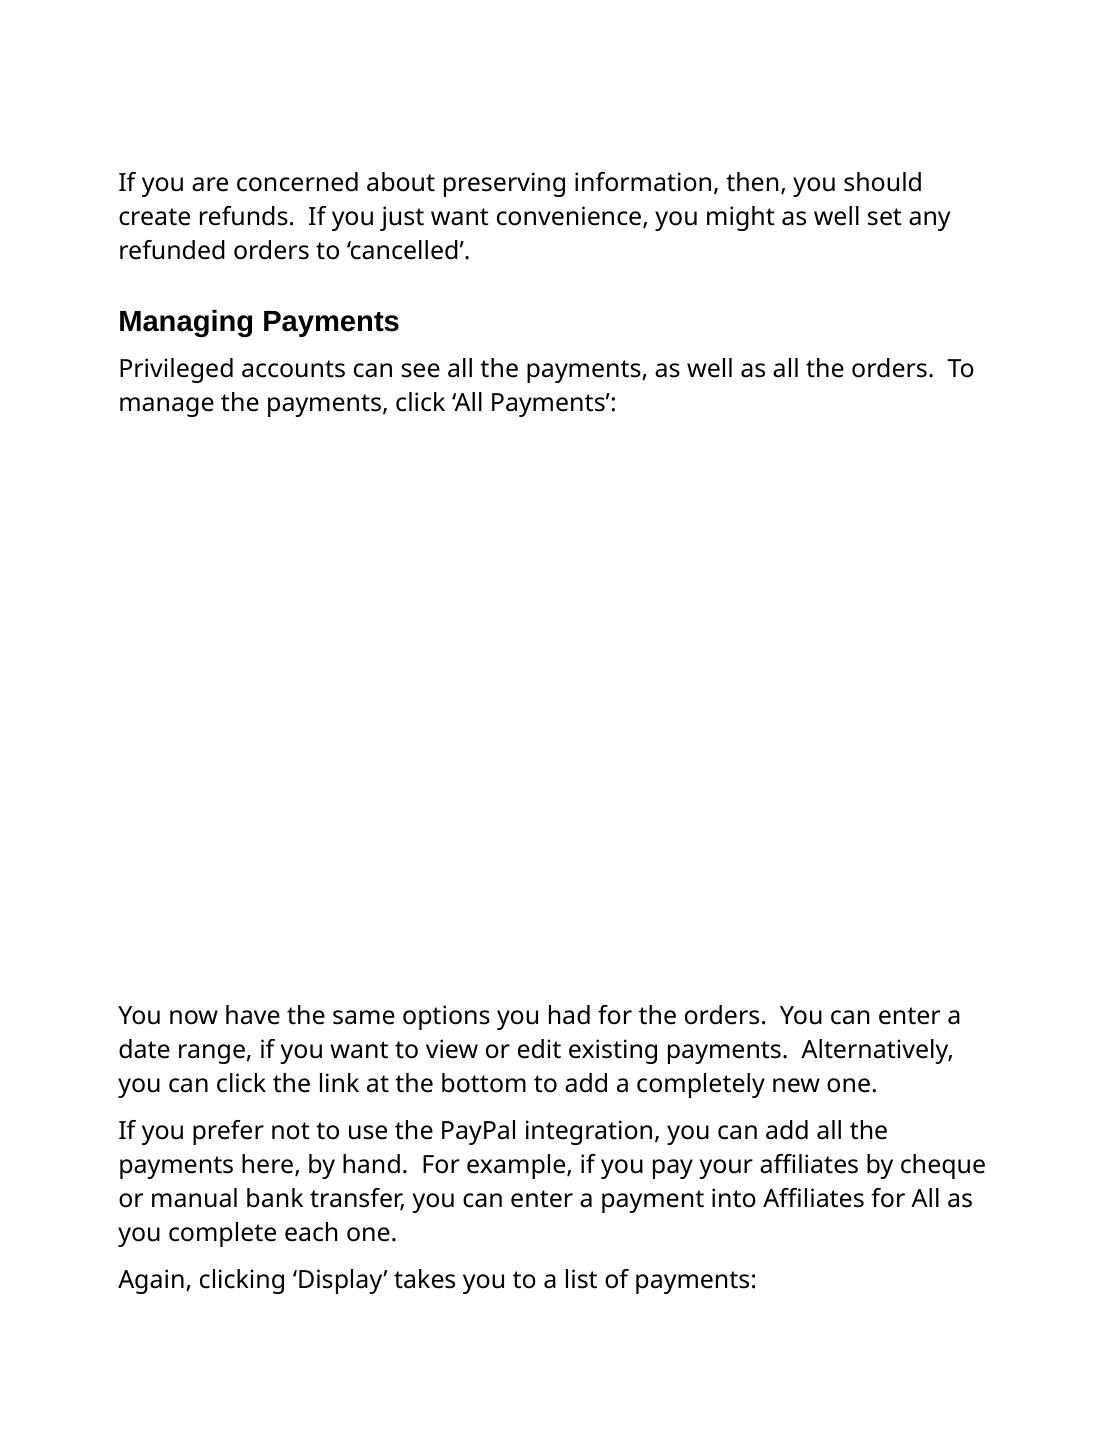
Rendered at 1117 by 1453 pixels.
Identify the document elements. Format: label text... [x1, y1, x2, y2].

text If you are concerned about preserving information, then, you should create refunds. If you just want convenience, you might as well set any refunded orders to ‘cancelled’. [118, 165, 999, 267]
text If you prefer not to use the PayPal integration, you can add all the payments here, by hand. For example, if you pay your affiliates by cheque or manual bank transfer, you can enter a payment into Affiliates for All as you complete each one. [118, 1112, 999, 1249]
text Again, clicking ‘Display’ takes you to a list of payments: [118, 1261, 999, 1295]
text You now have the same options you had for the orders. You can enter a date range, if you want to view or edit existing payments. Alternatively, you can click the link at the bottom to add a completely new one. [118, 998, 999, 1100]
subtitle Managing Payments [118, 304, 999, 338]
text Privileged accounts can see all the payments, as well as all the orders. To manage the payments, click ‘All Payments’: [118, 350, 999, 418]
